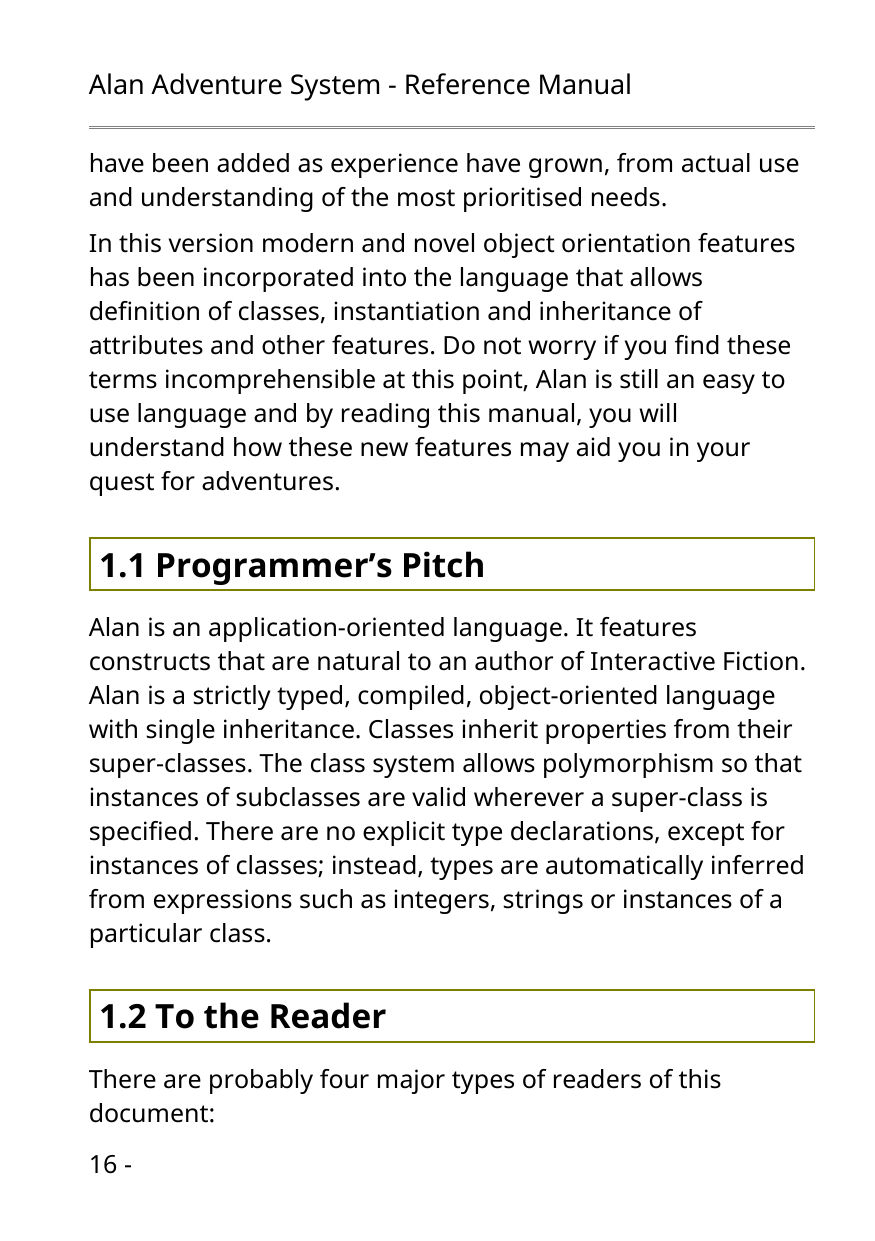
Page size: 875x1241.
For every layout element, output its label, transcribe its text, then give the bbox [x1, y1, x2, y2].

text Alan is an application-oriented language. It features constructs that are natural to an author of Interactive Fiction. Alan is a strictly typed, compiled, object-oriented language with single inheritance. Classes inherit properties from their super-classes. The class system allows poly­morphism so that instances of subclasses are valid wherever a super-class is specified. There are no explicit type declarations, except for instances of classes; instead, types are automatically inferred from expressions such as integers, strings or instances of a particular class. [88, 610, 815, 950]
text In this version modern and novel object orientation features has been incorporated into the language that allows definition of classes, instantiation and inheritance of attributes and other features. Do not worry if you find these terms incomprehensible at this point, Alan is still an easy to use language and by reading this manual, you will understand how these new features may aid you in your quest for adventures. [88, 226, 815, 498]
text There are probably four major types of readers of this document: [88, 1062, 815, 1130]
text have been added as experience have grown, from actual use and understanding of the most prioritised needs. [88, 146, 815, 213]
subtitle Programmer’s Pitch [91, 539, 814, 589]
subtitle To the Reader [91, 991, 814, 1041]
